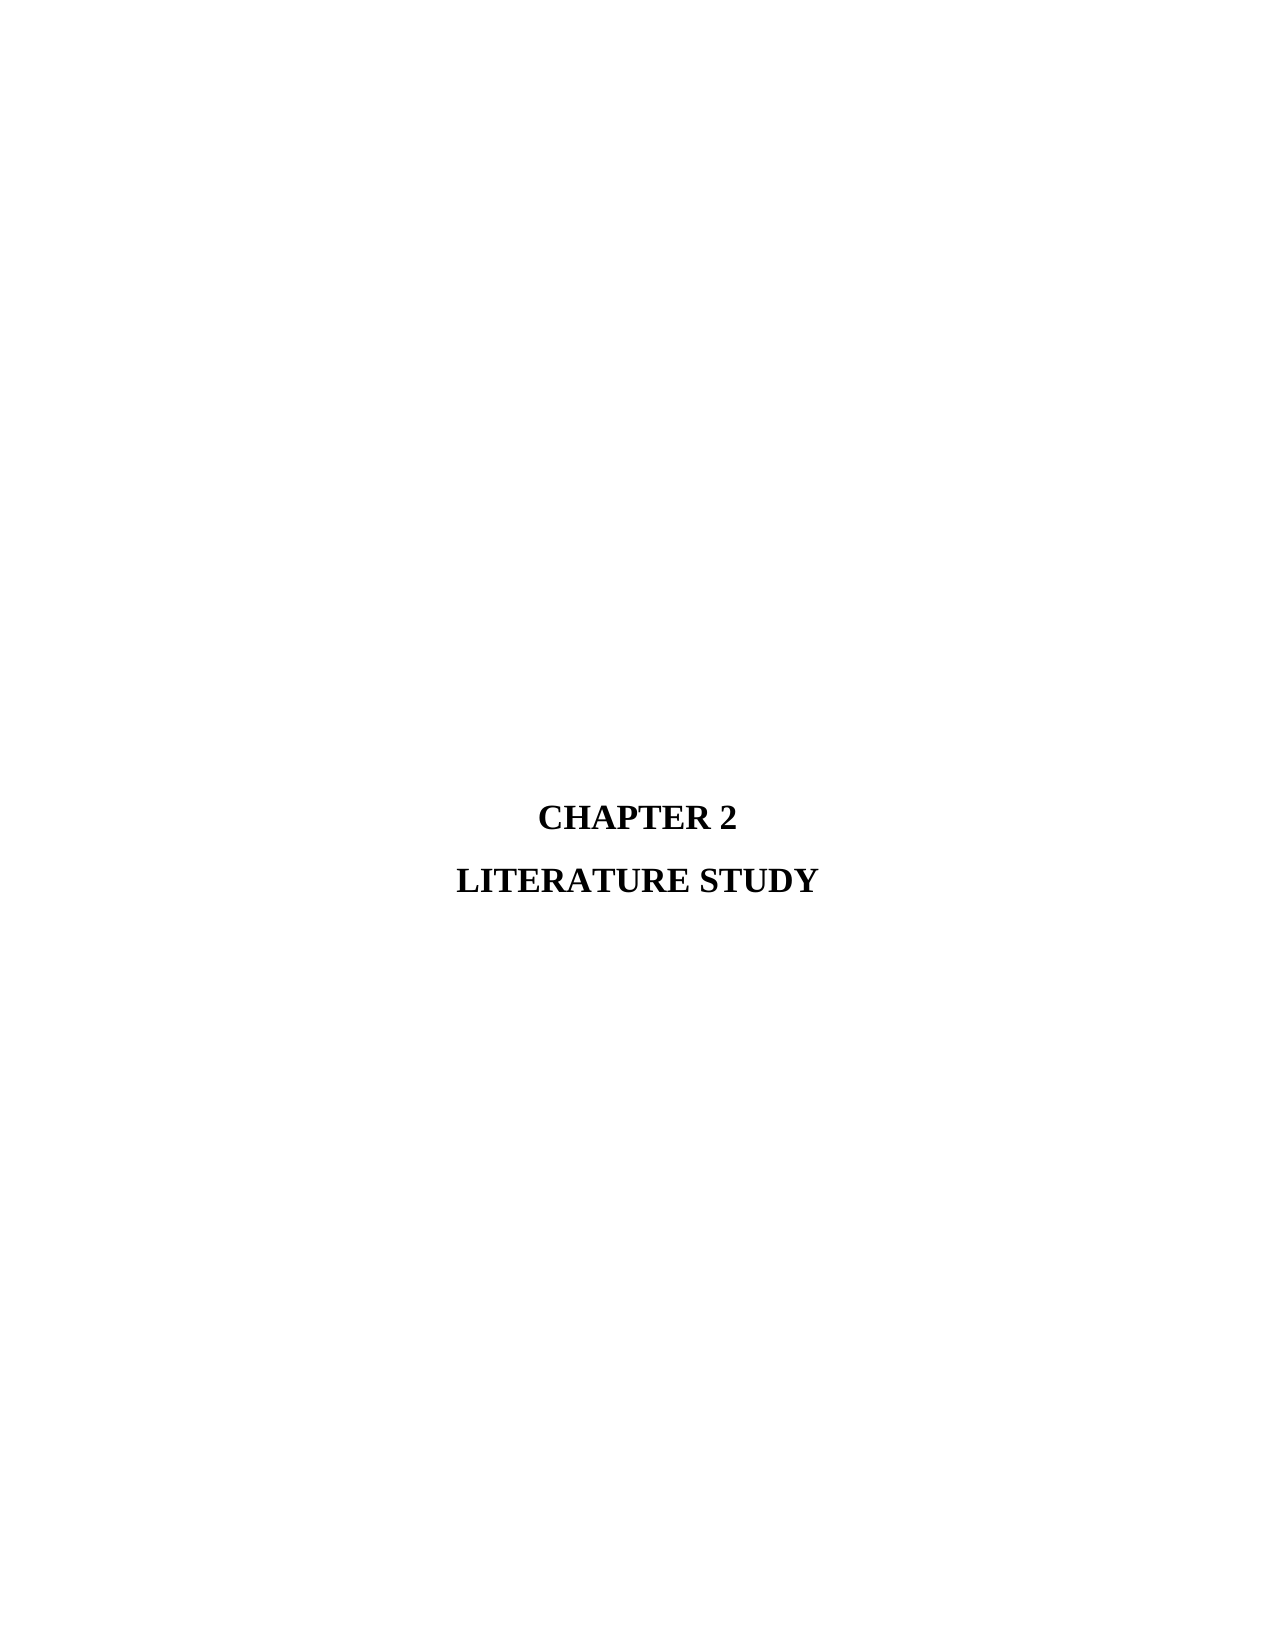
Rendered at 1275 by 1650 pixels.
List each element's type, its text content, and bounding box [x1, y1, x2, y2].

text LITERATURE STUDY [150, 860, 1125, 901]
text CHAPTER 2 [150, 796, 1125, 837]
